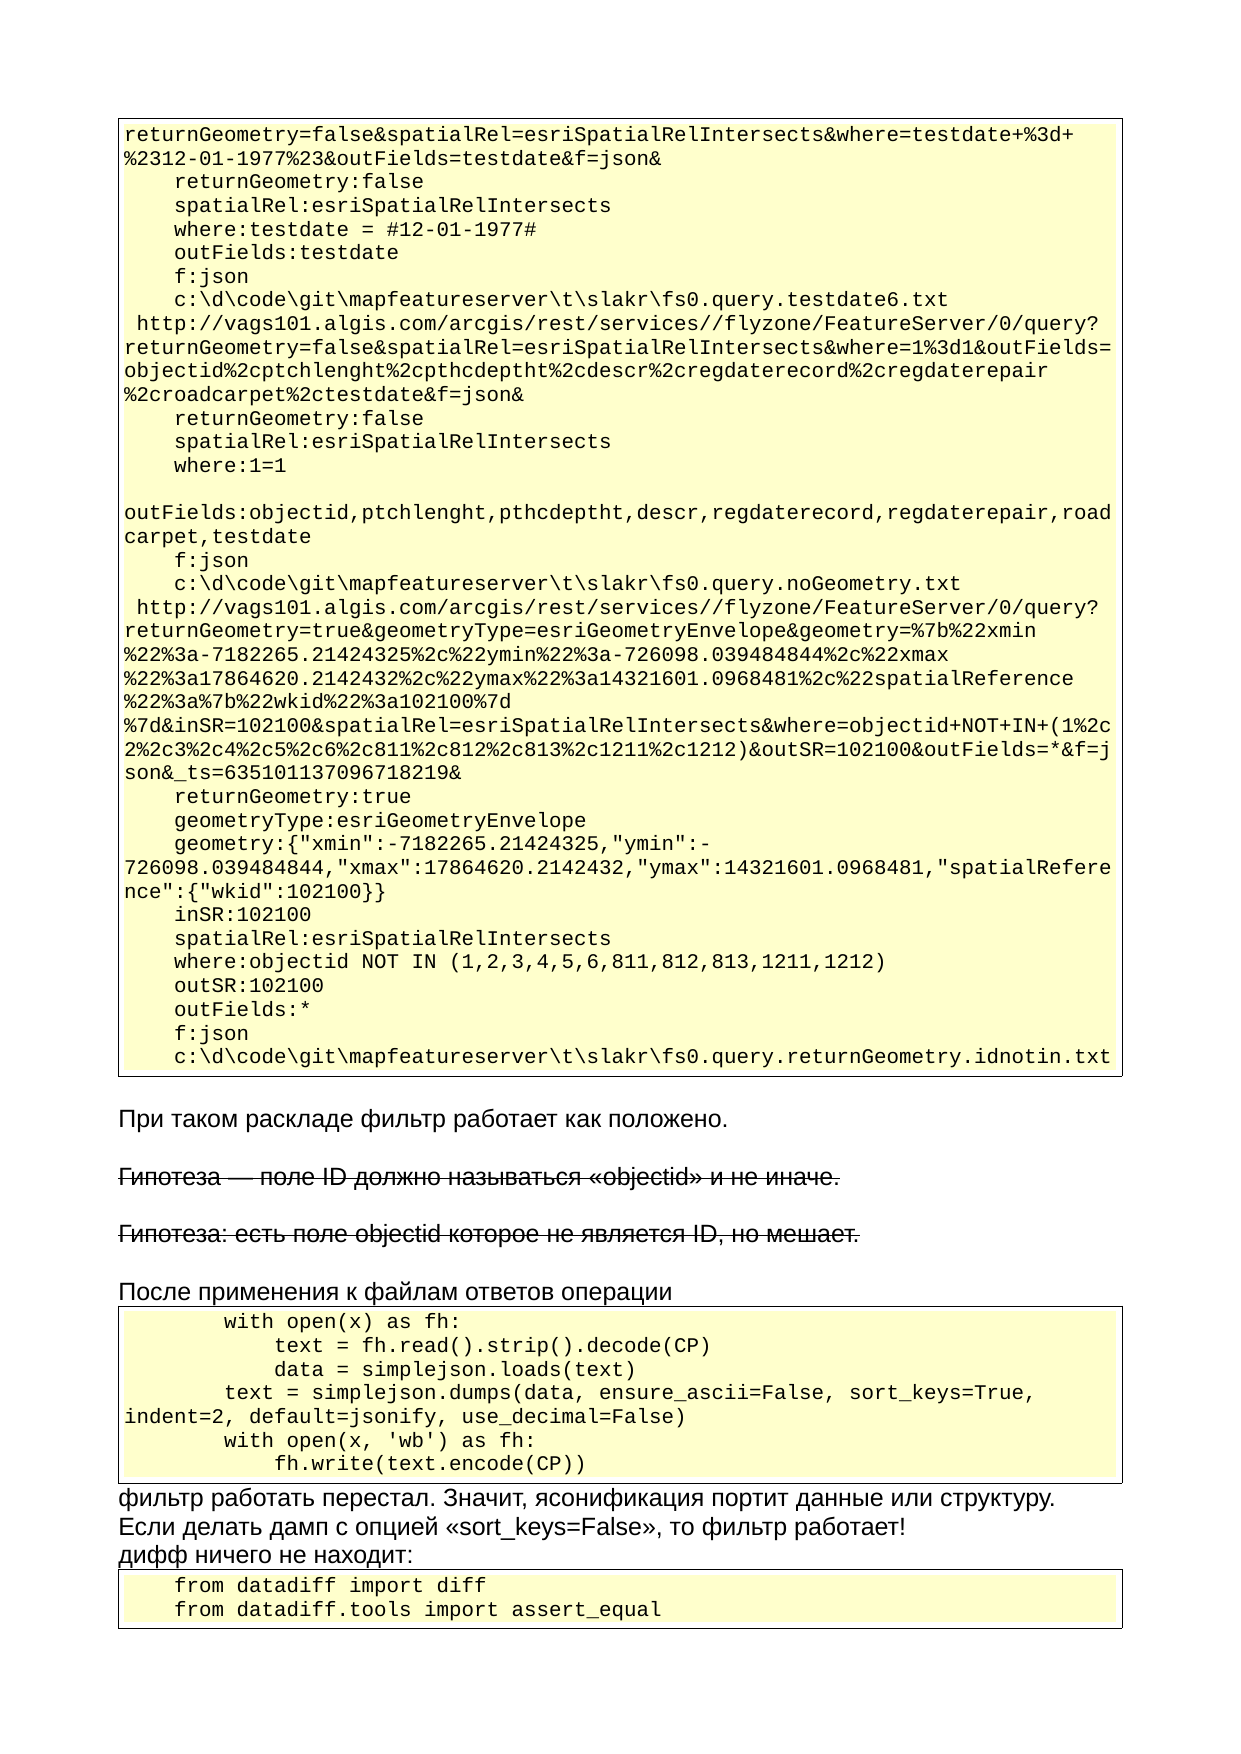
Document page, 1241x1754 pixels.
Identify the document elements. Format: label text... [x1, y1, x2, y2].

text При таком раскладе фильтр работает как положено. [118, 1104, 1122, 1133]
text После применения к файлам ответов операции [118, 1277, 1122, 1306]
text Гипотеза: есть поле objectid которое не является ID, но мешает. [118, 1219, 1122, 1248]
table_header with open(x) as fh: text = fh.read().strip().decode(CP) data = simplejson.loads(text) text = simplejson.dumps(data, ensure_ascii=False, sort_keys=True, indent=2, default=jsonify, use_decimal=False) with open(x, 'wb') as fh: fh.write(text.encode(CP)) [119, 1307, 1122, 1483]
text Гипотеза — поле ID должно называться «objectid» и не иначе. [118, 1162, 1122, 1191]
text Если делать дамп с опцией «sort_keys=False», то фильтр работает! [118, 1512, 1122, 1540]
table_header from datadiff import diff from datadiff.tools import assert_equal [119, 1570, 1122, 1628]
table_header returnGeometry=false&spatialRel=esriSpatialRelIntersects&where=testdate+%3d+%2312-01-1977%23&outFields=testdate&f=json& returnGeometry:false spatialRel:esriSpatialRelIntersects where:testdate = #12-01-1977# outFields:testdate f:json c:\d\code\git\mapfeatureserver\t\slakr\fs0.query.testdate6.txt http://vags101.algis.com/arcgis/rest/services//flyzone/FeatureServer/0/query?returnGeometry=false&spatialRel=esriSpatialRelIntersects&where=1%3d1&outFields=objectid%2cptchlenght%2cpthcdeptht%2cdescr%2cregdaterecord%2cregdaterepair%2croadcarpet%2ctestdate&f=json& returnGeometry:false spatialRel:esriSpatialRelIntersects where:1=1 outFields:objectid,ptchlenght,pthcdeptht,descr,regdaterecord,regdaterepair,roadcarpet,testdate f:json c:\d\code\git\mapfeatureserver\t\slakr\fs0.query.noGeometry.txt http://vags101.algis.com/arcgis/rest/services//flyzone/FeatureServer/0/query?returnGeometry=true&geometryType=esriGeometryEnvelope&geometry=%7b%22xmin%22%3a-7182265.21424325%2c%22ymin%22%3a-726098.039484844%2c%22xmax%22%3a17864620.2142432%2c%22ymax%22%3a14321601.0968481%2c%22spatialReference%22%3a%7b%22wkid%22%3a102100%7d%7d&inSR=102100&spatialRel=esriSpatialRelIntersects&where=objectid+NOT+IN+(1%2c2%2c3%2c4%2c5%2c6%2c811%2c812%2c813%2c1211%2c1212)&outSR=102100&outFields=*&f=json&_ts=635101137096718219& returnGeometry:true geometryType:esriGeometryEnvelope geometry:{"xmin":-7182265.21424325,"ymin":-726098.039484844,"xmax":17864620.2142432,"ymax":14321601.0968481,"spatialReference":{"wkid":102100}} inSR:102100 spatialRel:esriSpatialRelIntersects where:objectid NOT IN (1,2,3,4,5,6,811,812,813,1211,1212) outSR:102100 outFields:* f:json c:\d\code\git\mapfeatureserver\t\slakr\fs0.query.returnGeometry.idnotin.txt [119, 119, 1122, 1076]
text дифф ничего не находит: [118, 1540, 1122, 1569]
text фильтр работать перестал. Значит, ясонификация портит данные или структуру. [118, 1484, 1122, 1512]
